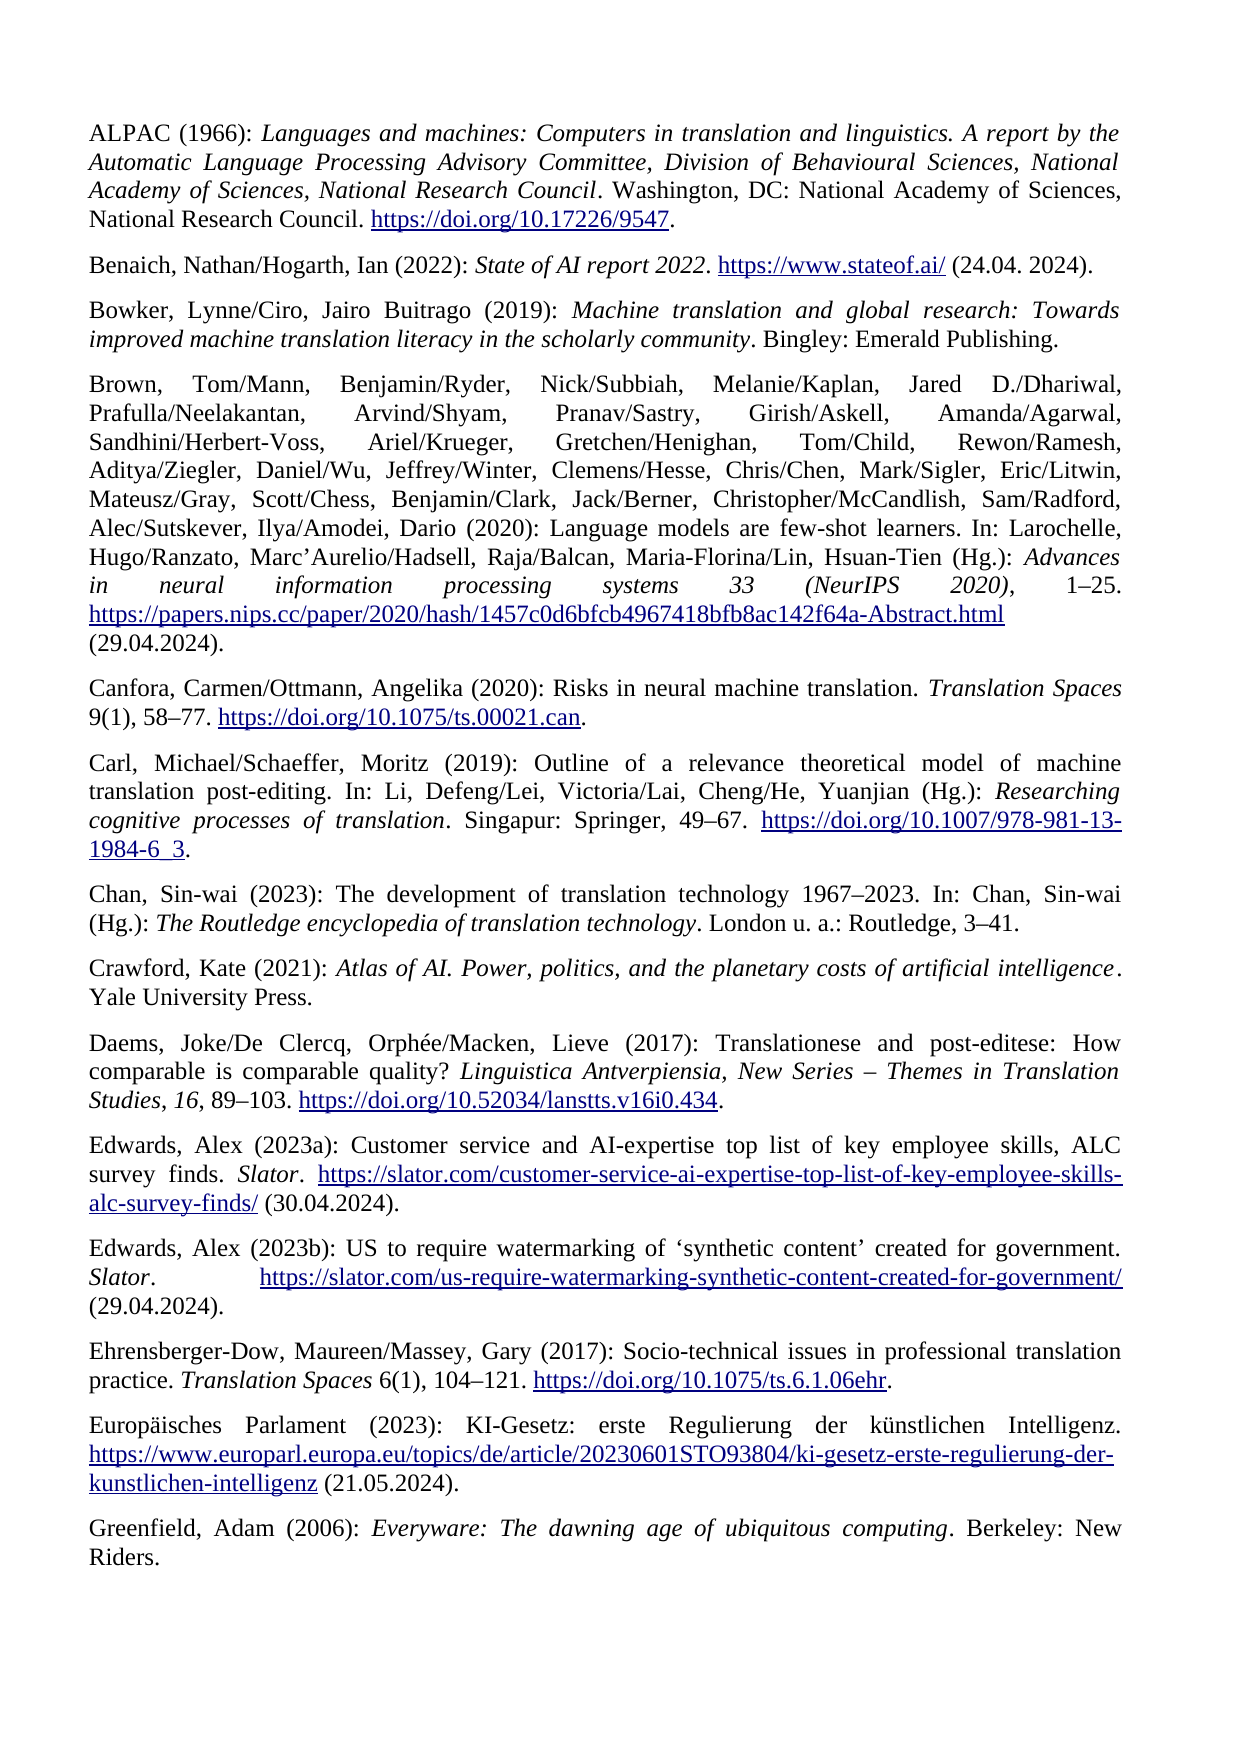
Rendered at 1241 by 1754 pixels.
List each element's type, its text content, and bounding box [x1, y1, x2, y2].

text Europäisches Parlament (2023): KI-Gesetz: erste Regulierung der künstlichen Intelligenz. https://www.europarl.europa.eu/topics/de/article/20230601STO93804/ki-gesetz-erste-regulierung-der-kunstlichen-intelligenz (21.05.2024). [89, 1411, 1122, 1497]
text Edwards, Alex (2023a): Customer service and AI-expertise top list of key employee skills, ALC survey finds. Slator. https://slator.com/customer-service-ai-expertise-top-list-of-key-employee-skills-alc-survey-finds/ (30.04.2024). [89, 1131, 1122, 1217]
text Canfora, Carmen/Ottmann, Angelika (2020): Risks in neural machine translation. Translation Spaces 9(1), 58–77. https://doi.org/10.1075/ts.00021.can. [89, 673, 1122, 731]
text Brown, Tom/Mann, Benjamin/Ryder, Nick/Subbiah, Melanie/Kaplan, Jared D./Dhariwal, Prafulla/Neelakantan, Arvind/Shyam, Pranav/Sastry, Girish/Askell, Amanda/Agarwal, Sandhini/Herbert-Voss, Ariel/Krueger, Gretchen/Henighan, Tom/Child, Rewon/Ramesh, Aditya/Ziegler, Daniel/Wu, Jeffrey/Winter, Clemens/Hesse, Chris/Chen, Mark/Sigler, Eric/Litwin, Mateusz/Gray, Scott/Chess, Benjamin/Clark, Jack/Berner, Christopher/McCandlish, Sam/Radford, Alec/Sutskever, Ilya/Amodei, Dario (2020): Language models are few-shot learners. In: Larochelle, Hugo/Ranzato, Marc’Aurelio/Hadsell, Raja/Balcan, Maria-Florina/Lin, Hsuan-Tien (Hg.): Advances in neural information processing systems 33 (NeurIPS 2020), 1–25. https://papers.nips.cc/paper/2020/hash/1457c0d6bfcb4967418bfb8ac142f64a-Abstract.html (29.04.2024). [89, 369, 1122, 657]
text Carl, Michael/Schaeffer, Moritz (2019): Outline of a relevance theoretical model of machine translation post-editing. In: Li, Defeng/Lei, Victoria/Lai, Cheng/He, Yuanjian (Hg.): Researching cognitive processes of translation. Singapur: Springer, 49–67. https://doi.org/10.1007/978-981-13-1984-6_3. [89, 748, 1122, 863]
text Crawford, Kate (2021): Atlas of AI. Power, politics, and the planetary costs of artificial intelligence. Yale University Press. [89, 953, 1122, 1011]
text Benaich, Nathan/Hogarth, Ian (2022): State of AI report 2022. https://www.stateof.ai/ (24.04. 2024). [89, 250, 1122, 278]
text Daems, Joke/De Clercq, Orphée/Macken, Lieve (2017): Translationese and post-editese: How comparable is comparable quality? Linguistica Antverpiensia, New Series – Themes in Translation Studies, 16, 89–103. https://doi.org/10.52034/lanstts.v16i0.434. [89, 1028, 1122, 1114]
text Ehrensberger-Dow, Maureen/Massey, Gary (2017): Socio-technical issues in professional translation practice. Translation Spaces 6(1), 104–121. https://doi.org/10.1075/ts.6.1.06ehr. [89, 1336, 1122, 1394]
text Bowker, Lynne/Ciro, Jairo Buitrago (2019): Machine translation and global research: Towards improved machine translation literacy in the scholarly community. Bingley: Emerald Publishing. [89, 295, 1122, 353]
text Edwards, Alex (2023b): US to require watermarking of ‘synthetic content’ created for government. Slator. https://slator.com/us-require-watermarking-synthetic-content-created-for-government/ (29.04.2024). [89, 1233, 1122, 1320]
text Greenfield, Adam (2006): Everyware: The dawning age of ubiquitous computing. Berkeley: New Riders. [89, 1513, 1122, 1571]
text Chan, Sin-wai (2023): The development of translation technology 1967–2023. In: Chan, Sin-wai (Hg.): The Routledge encyclopedia of translation technology. London u. a.: Routledge, 3–41. [89, 879, 1122, 937]
text ALPAC (1966): Languages and machines: Computers in translation and linguistics. A report by the Automatic Language Processing Advisory Committee, Division of Behavioural Sciences, National Academy of Sciences, National Research Council. Washington, DC: National Academy of Sciences, National Research Council. https://doi.org/10.17226/9547. [89, 118, 1122, 233]
